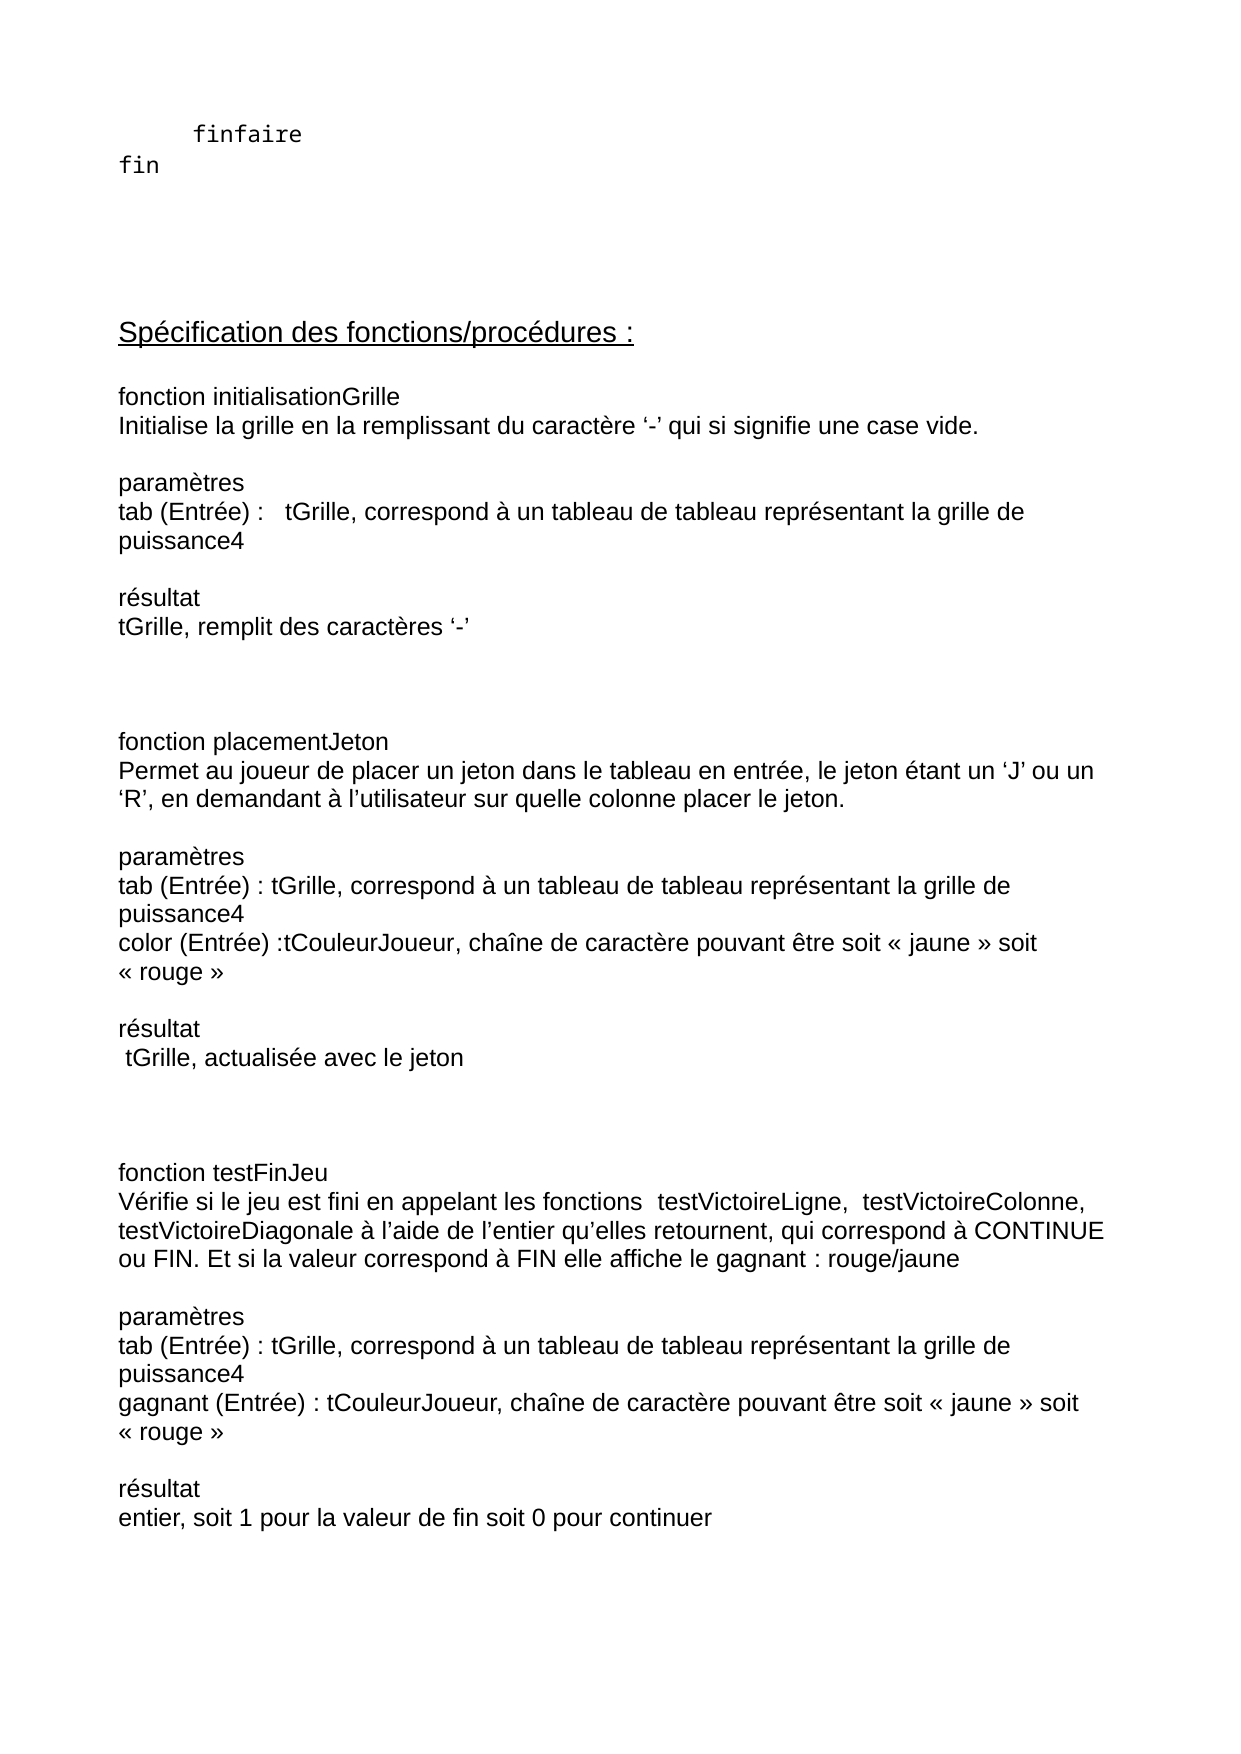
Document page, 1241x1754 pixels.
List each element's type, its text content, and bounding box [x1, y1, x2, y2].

text fonction initialisationGrille Initialise la grille en la remplissant du caractère ‘-’ qui si signifie une case vide. [118, 382, 1122, 439]
text fonction testFinJeu Vérifie si le jeu est fini en appelant les fonctions testVictoireLigne, testVictoireColonne, testVictoireDiagonale à l’aide de l’entier qu’elles retournent, qui correspond à CONTINUE ou FIN. Et si la valeur correspond à FIN elle affiche le gagnant : rouge/jaune [118, 1158, 1122, 1302]
text résultat tGrille, remplit des caractères ‘-’ [118, 554, 1122, 641]
text résultat tGrille, actualisée avec le jeton [118, 986, 1122, 1072]
text Spécification des fonctions/procédures : [118, 315, 1122, 348]
text fonction placementJeton Permet au joueur de placer un jeton dans le tableau en entrée, le jeton étant un ‘J’ ou un ‘R’, en demandant à l’utilisateur sur quelle colonne placer le jeton. [118, 727, 1122, 813]
text paramètres tab (Entrée) : tGrille, correspond à un tableau de tableau représentant la grille de puissance4 [118, 439, 1122, 554]
text color (Entrée) :tCouleurJoueur, chaîne de caractère pouvant être soit « jaune » soit « rouge » [118, 928, 1122, 986]
text fin [118, 149, 1122, 181]
text finfaire [118, 118, 1122, 149]
text paramètres tab (Entrée) : tGrille, correspond à un tableau de tableau représentant la grille de puissance4 [118, 813, 1122, 928]
text résultat entier, soit 1 pour la valeur de fin soit 0 pour continuer [118, 1446, 1122, 1532]
text paramètres tab (Entrée) : tGrille, correspond à un tableau de tableau représentant la grille de puissance4 [118, 1302, 1122, 1388]
text gagnant (Entrée) : tCouleurJoueur, chaîne de caractère pouvant être soit « jaune » soit « rouge » [118, 1388, 1122, 1446]
